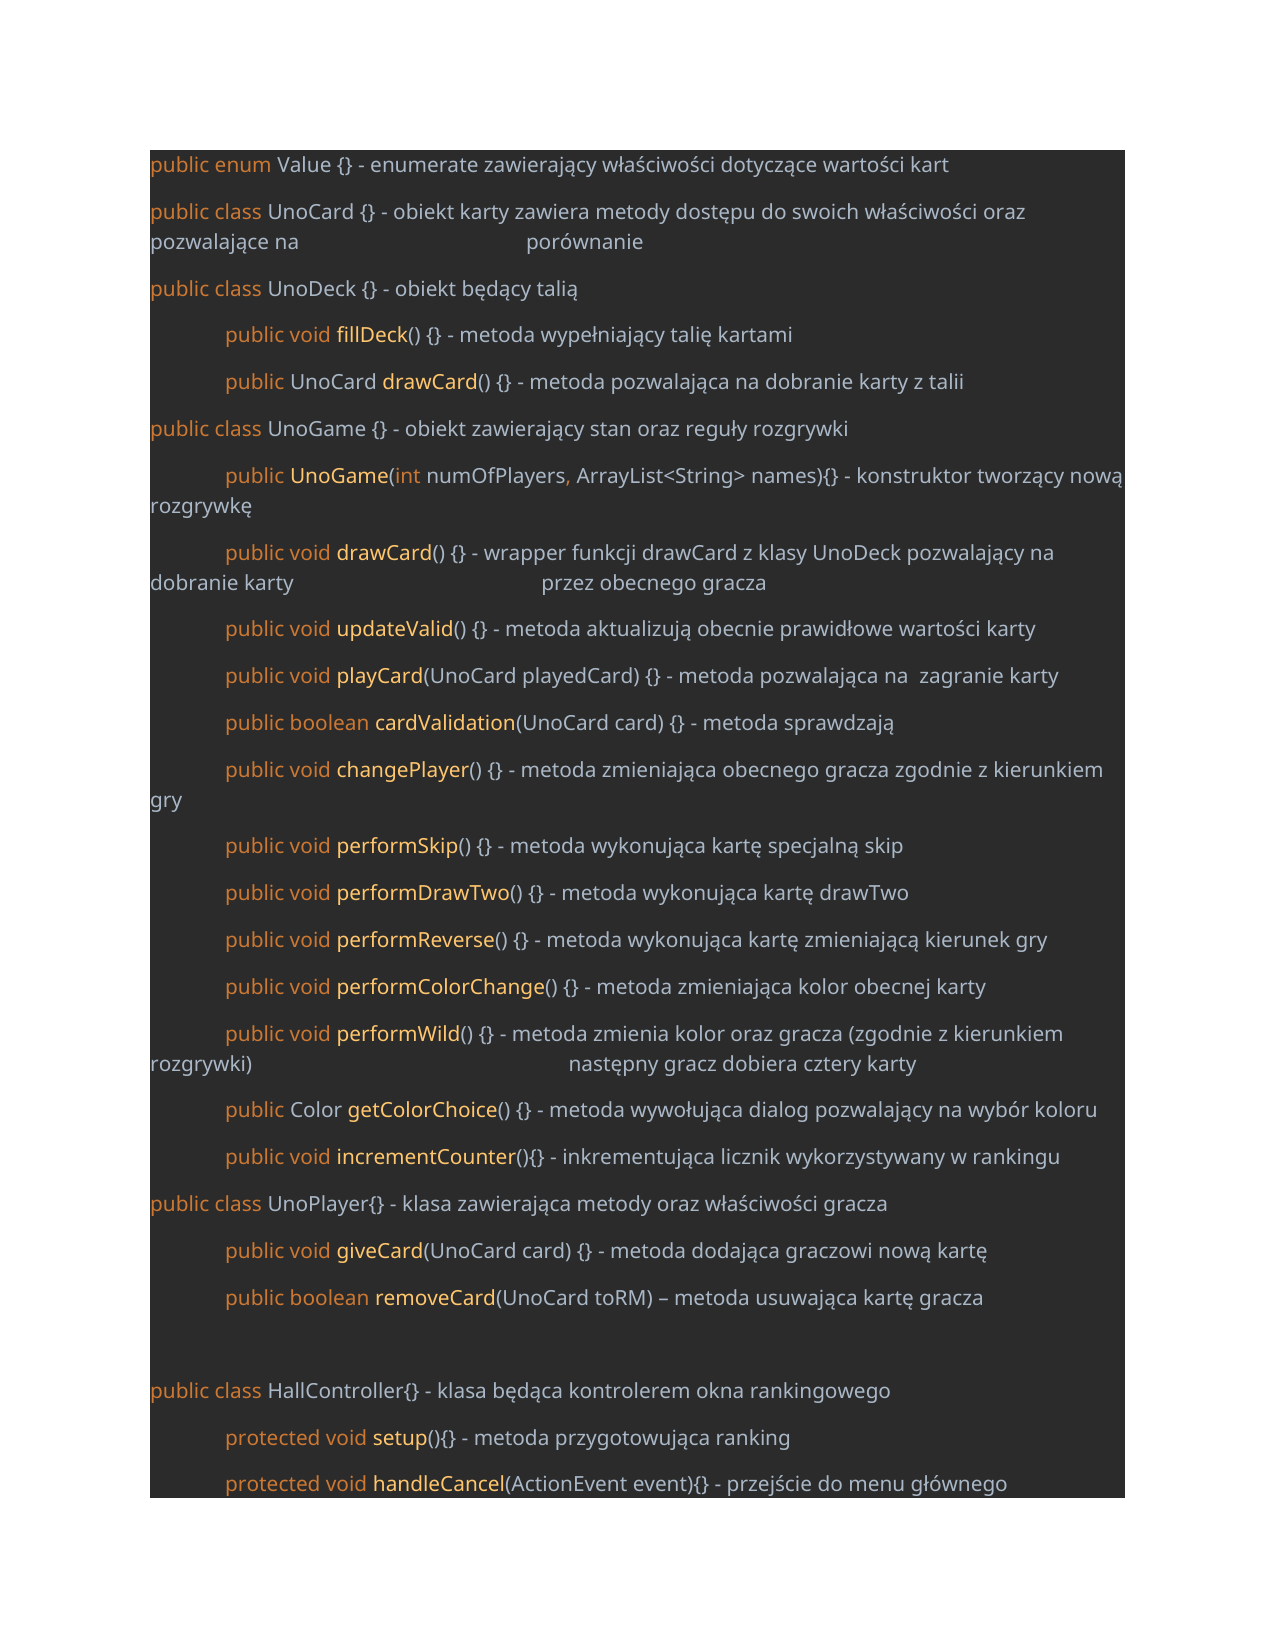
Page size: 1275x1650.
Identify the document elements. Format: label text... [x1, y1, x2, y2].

text public void performSkip() {} - metoda wykonująca kartę specjalną skip [150, 832, 1125, 860]
text public void performColorChange() {} - metoda zmieniająca kolor obecnej karty [150, 972, 1125, 1000]
text public void changePlayer() {} - metoda zmieniająca obecnego gracza zgodnie z kierunkiem gry [150, 755, 1125, 813]
text public UnoCard drawCard() {} - metoda pozwalająca na dobranie karty z talii [150, 367, 1125, 396]
text public enum Value {} - enumerate zawierający właściwości dotyczące wartości kart [150, 150, 1125, 178]
text public void fillDeck() {} - metoda wypełniający talię kartami [150, 320, 1125, 349]
text public class UnoDeck {} - obiekt będący talią [150, 274, 1125, 302]
text public boolean cardValidation(UnoCard card) {} - metoda sprawdzają [150, 708, 1125, 736]
text public void giveCard(UnoCard card) {} - metoda dodająca graczowi nową kartę [150, 1236, 1125, 1264]
text public void playCard(UnoCard playedCard) {} - metoda pozwalająca na zagranie karty [150, 661, 1125, 690]
text public boolean removeCard(UnoCard toRM) – metoda usuwająca kartę gracza [150, 1283, 1125, 1311]
text public class UnoPlayer{} - klasa zawierająca metody oraz właściwości gracza [150, 1189, 1125, 1218]
text public UnoGame(int numOfPlayers, ArrayList<String> names){} - konstruktor tworzący nową rozgrywkę [150, 461, 1125, 519]
text public void incrementCounter(){} - inkrementująca licznik wykorzystywany w rankingu [150, 1142, 1125, 1171]
text public void updateValid() {} - metoda aktualizują obecnie prawidłowe wartości karty [150, 614, 1125, 643]
text public class HallController{} - klasa będąca kontrolerem okna rankingowego [150, 1376, 1125, 1404]
text public void performWild() {} - metoda zmienia kolor oraz gracza (zgodnie z kierunkiem rozgrywki) następny gracz dobiera cztery karty [150, 1019, 1125, 1077]
text public class UnoGame {} - obiekt zawierający stan oraz reguły rozgrywki [150, 414, 1125, 442]
text public void performReverse() {} - metoda wykonująca kartę zmieniającą kierunek gry [150, 925, 1125, 954]
text public class UnoCard {} - obiekt karty zawiera metody dostępu do swoich właściwości oraz pozwalające na porównanie [150, 197, 1125, 255]
text public Color getColorChoice() {} - metoda wywołująca dialog pozwalający na wybór koloru [150, 1096, 1125, 1124]
text public void performDrawTwo() {} - metoda wykonująca kartę drawTwo [150, 878, 1125, 907]
text public void drawCard() {} - wrapper funkcji drawCard z klasy UnoDeck pozwalający na dobranie karty przez obecnego gracza [150, 538, 1125, 596]
text protected void setup(){} - metoda przygotowująca ranking [150, 1423, 1125, 1451]
text protected void handleCancel(ActionEvent event){} - przejście do menu głównego [150, 1469, 1125, 1498]
